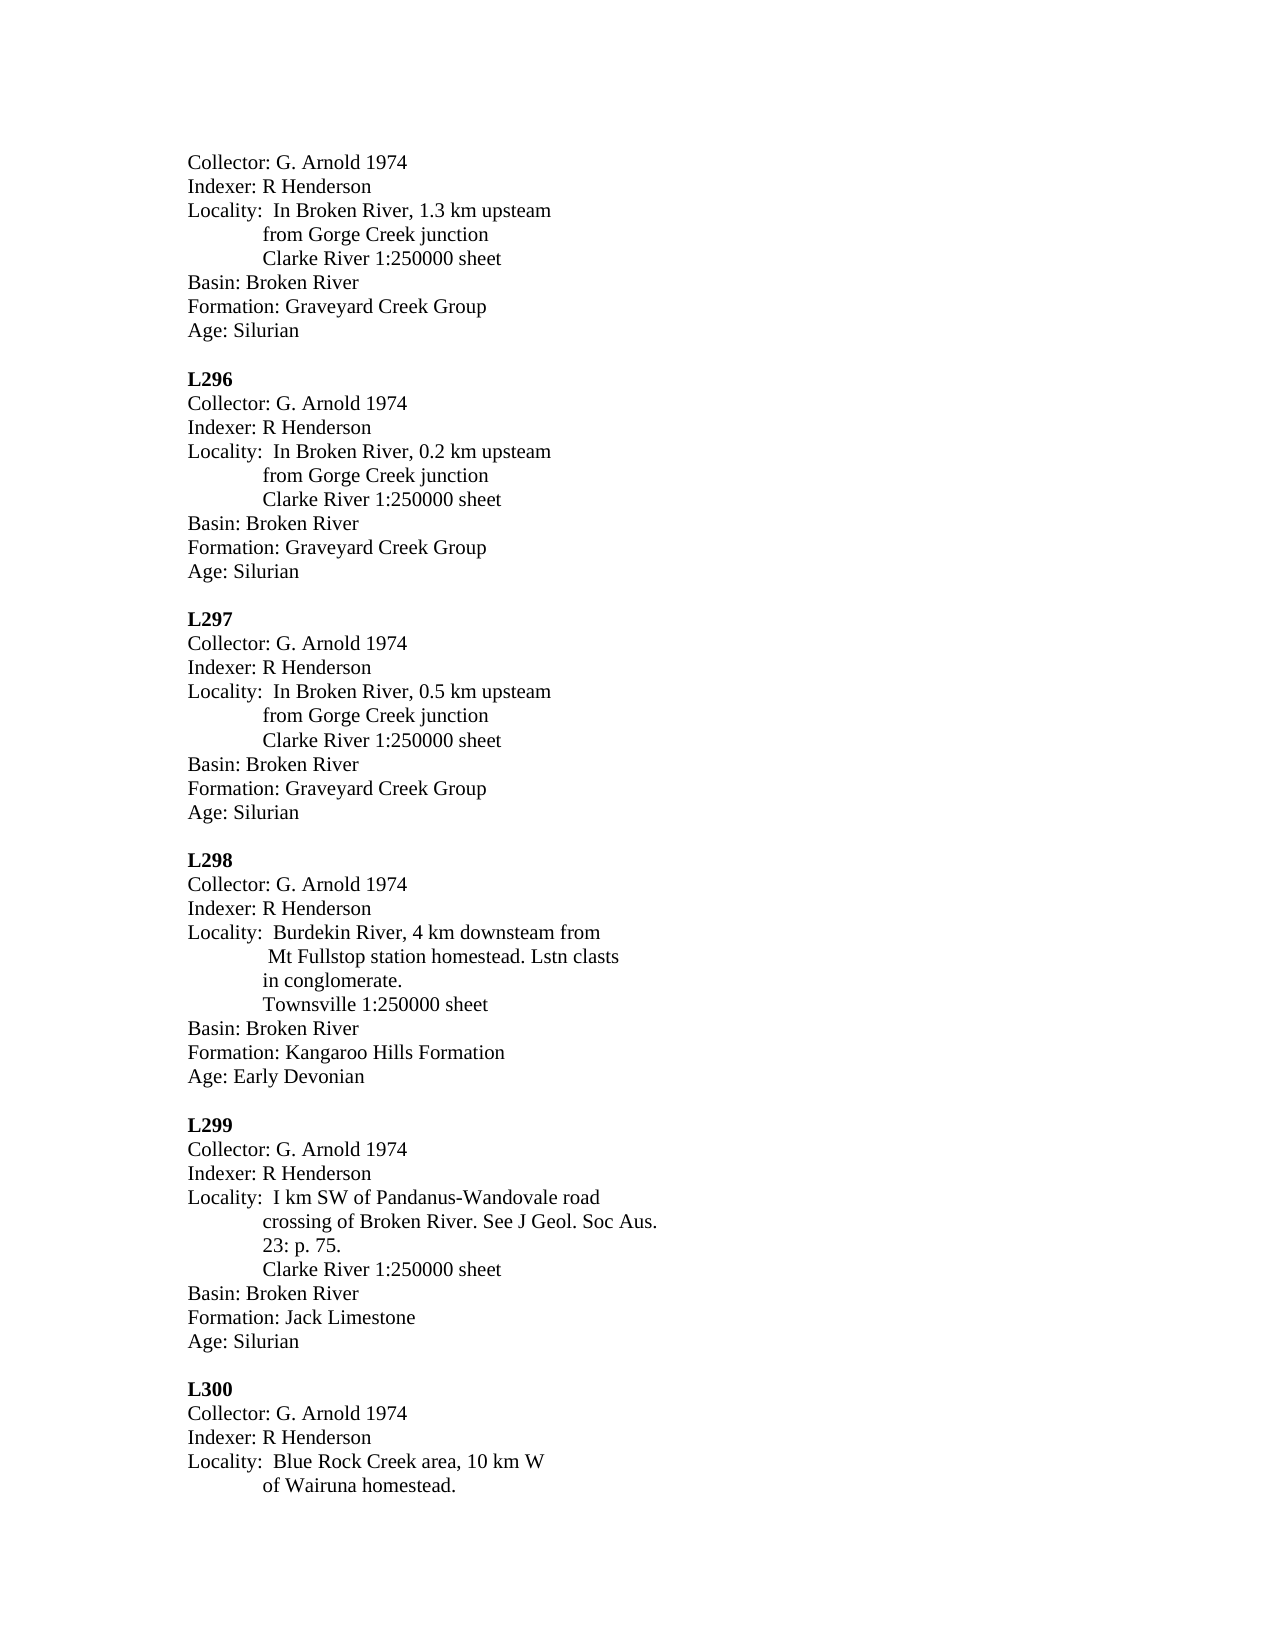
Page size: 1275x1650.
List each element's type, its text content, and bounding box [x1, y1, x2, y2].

text L298 [187, 848, 1087, 872]
text Locality: In Broken River, 0.2 km upsteam [187, 439, 1087, 463]
text L296 [187, 367, 1087, 391]
text Collector: G. Arnold 1974 [187, 1401, 1087, 1425]
text Basin: Broken River [187, 1016, 1087, 1040]
text Basin: Broken River [187, 270, 1087, 294]
text Indexer: R Henderson [187, 896, 1087, 920]
text Formation: Kangaroo Hills Formation [187, 1040, 1087, 1064]
text of Wairuna homestead. [187, 1473, 1087, 1497]
text Basin: Broken River [187, 752, 1087, 776]
text Formation: Jack Limestone [187, 1305, 1087, 1329]
text Formation: Graveyard Creek Group [187, 294, 1087, 318]
text from Gorge Creek junction [187, 463, 1087, 487]
text Basin: Broken River [187, 1281, 1087, 1305]
text Collector: G. Arnold 1974 [187, 631, 1087, 655]
text Townsville 1:250000 sheet [187, 992, 1087, 1016]
text Age: Silurian [187, 318, 1087, 342]
text Clarke River 1:250000 sheet [187, 487, 1087, 511]
text Age: Silurian [187, 1329, 1087, 1353]
text in conglomerate. [187, 968, 1087, 992]
text Clarke River 1:250000 sheet [187, 1257, 1087, 1281]
text L300 [187, 1377, 1087, 1401]
text Clarke River 1:250000 sheet [187, 727, 1087, 752]
text Indexer: R Henderson [187, 174, 1087, 198]
text from Gorge Creek junction [187, 703, 1087, 727]
text Mt Fullstop station homestead. Lstn clasts [187, 944, 1087, 968]
text Age: Early Devonian [187, 1064, 1087, 1088]
text Locality: I km SW of Pandanus-Wandovale road [187, 1185, 1087, 1209]
text Basin: Broken River [187, 511, 1087, 535]
text Clarke River 1:250000 sheet [187, 246, 1087, 270]
text Locality: In Broken River, 0.5 km upsteam [187, 679, 1087, 703]
text Locality: In Broken River, 1.3 km upsteam [187, 198, 1087, 222]
text Collector: G. Arnold 1974 [187, 391, 1087, 415]
text Formation: Graveyard Creek Group [187, 535, 1087, 559]
text Formation: Graveyard Creek Group [187, 776, 1087, 800]
text Collector: G. Arnold 1974 [187, 1137, 1087, 1161]
text Age: Silurian [187, 559, 1087, 583]
text Locality: Blue Rock Creek area, 10 km W [187, 1449, 1087, 1473]
text Age: Silurian [187, 800, 1087, 824]
text Collector: G. Arnold 1974 [187, 150, 1087, 174]
text Locality: Burdekin River, 4 km downsteam from [187, 920, 1087, 944]
text Indexer: R Henderson [187, 1161, 1087, 1185]
text 23: p. 75. [187, 1233, 1087, 1257]
text Indexer: R Henderson [187, 1425, 1087, 1449]
text L297 [187, 607, 1087, 631]
text L299 [187, 1112, 1087, 1137]
text crossing of Broken River. See J Geol. Soc Aus. [187, 1209, 1087, 1233]
text from Gorge Creek junction [187, 222, 1087, 246]
text Indexer: R Henderson [187, 655, 1087, 679]
text Collector: G. Arnold 1974 [187, 872, 1087, 896]
text Indexer: R Henderson [187, 415, 1087, 439]
